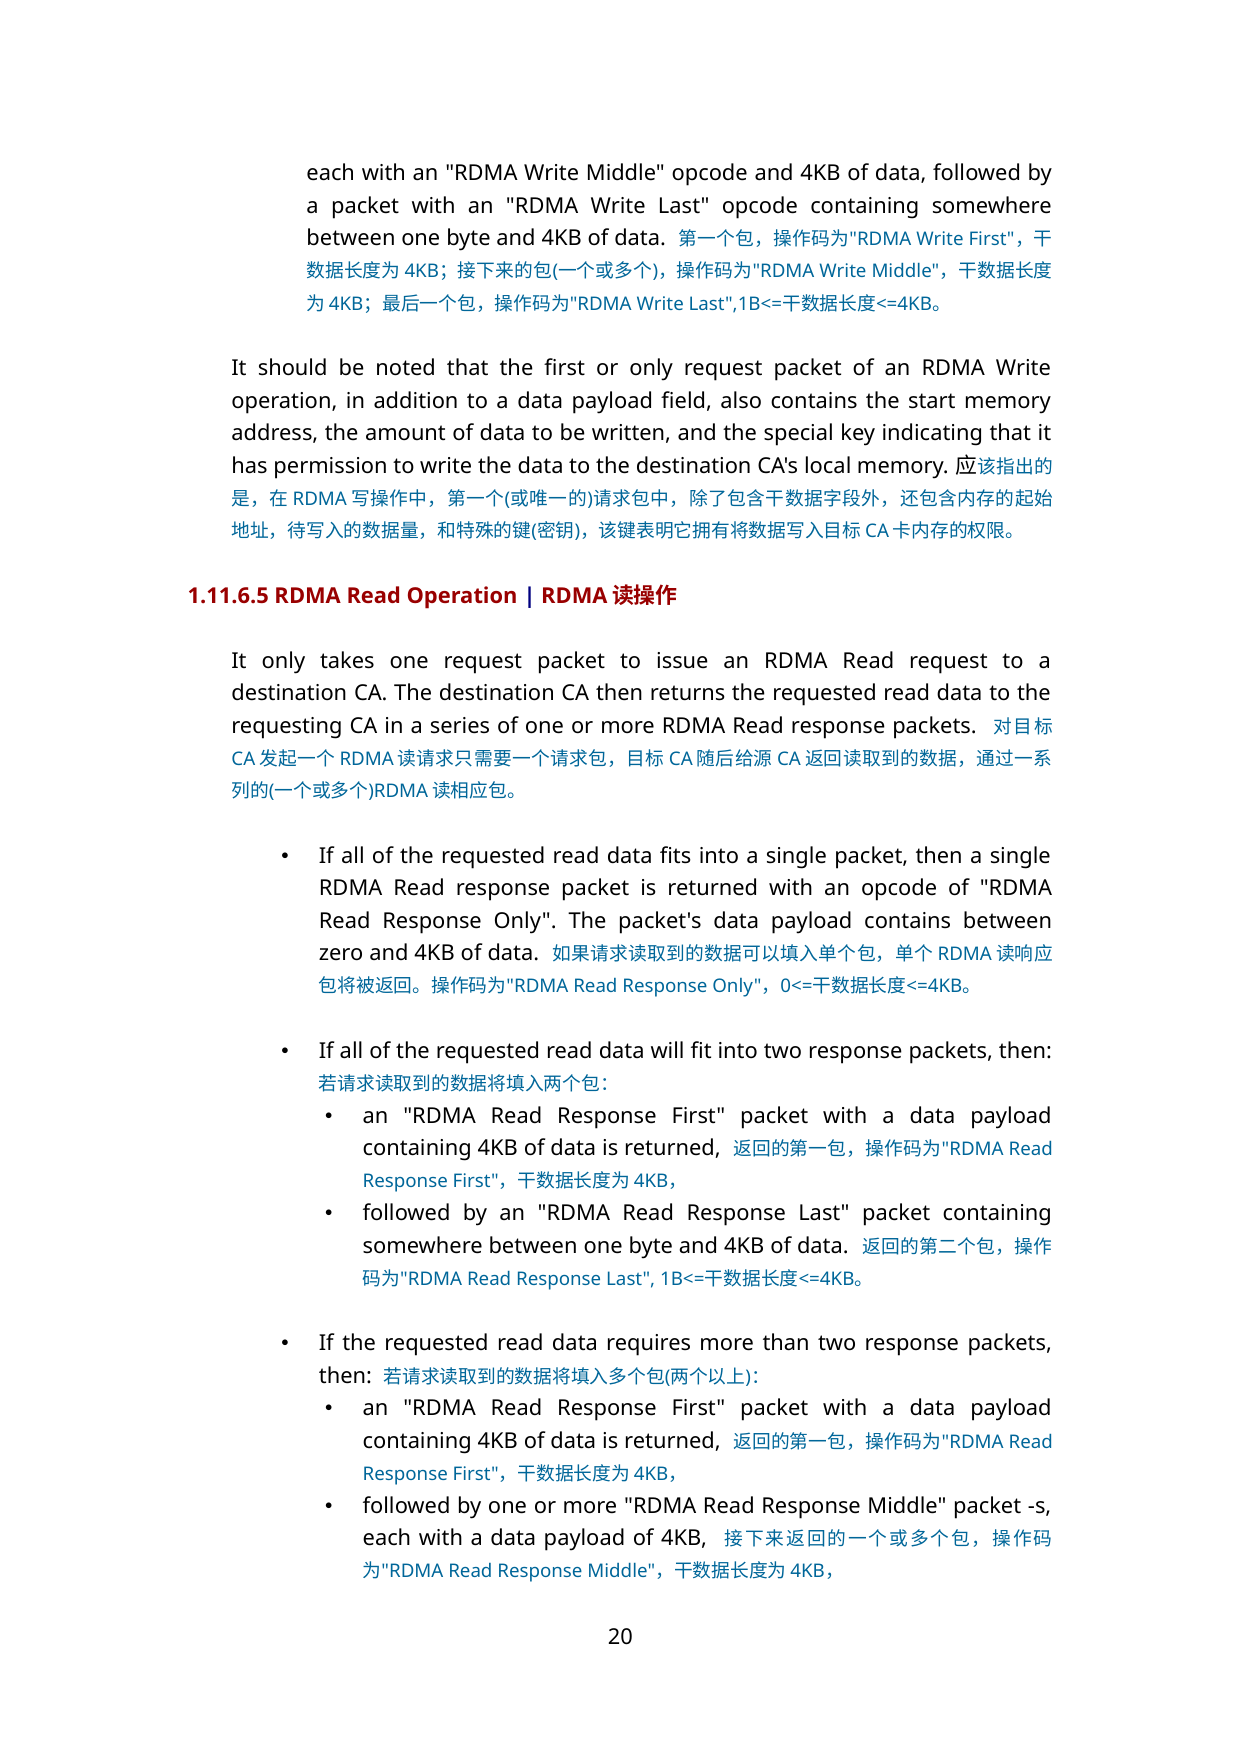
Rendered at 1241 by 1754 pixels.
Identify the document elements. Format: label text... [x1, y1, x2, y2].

list an "RDMA Read Response First" packet with a data payload containing 4KB of data is returned, 返回的第一包，操作码为"RDMA Read Response First"，干数据长度为4KB， [325, 1098, 1053, 1196]
picture [542, 1377, 548, 1385]
picture [941, 500, 951, 506]
picture [256, 525, 268, 538]
picture [911, 1140, 919, 1146]
picture [390, 531, 396, 539]
picture [364, 263, 377, 272]
picture [720, 1571, 726, 1579]
picture [1005, 271, 1011, 279]
picture [732, 954, 738, 962]
list each with an "RDMA Write Middle" opcode and 4KB of data, followed by a packet with an "RDMA Write Last" opcode containing somewhere between one byte and 4KB of data. 第一个包，操作码为"RDMA Write First"，干数据长度为4KB；接下来的包(一个或多个)，操作码为"RDMA Write Middle"，干数据长度为4KB；最后一个包，操作码为"RDMA Write Last",1B<=干数据长度<=4KB。 [269, 156, 1053, 318]
picture [697, 750, 707, 767]
picture [859, 296, 872, 305]
picture [279, 749, 287, 754]
picture [1035, 263, 1048, 272]
picture [828, 529, 839, 535]
picture [750, 299, 758, 308]
picture [722, 262, 730, 268]
picture [1018, 725, 1029, 731]
picture [631, 757, 642, 763]
list If all of the requested read data will fit into two response packets, then: 若请求读取到的数据将填入两个包： [281, 1033, 1053, 1098]
picture [751, 1563, 764, 1572]
picture [594, 1466, 607, 1475]
picture [985, 756, 991, 764]
text 1.11.6.5 RDMA Read Operation | RDMA读操作 [187, 578, 1053, 611]
picture [759, 750, 771, 759]
picture [911, 1433, 919, 1439]
picture [370, 1270, 378, 1276]
picture [234, 492, 247, 496]
picture [828, 304, 834, 312]
picture [751, 1279, 757, 1287]
text It only takes one request packet to issue an RDMA Read request to a destination CA. The destination CA then returns the requested read data to the requesting CA in a series of one or more RDMA Read response packets. 对目标CA发起一个RDMA读请求只需要一个请求包，目标CA随后给源CA返回读取到的数据，通过一系列的(一个或多个)RDMA读相应包。 [231, 643, 1053, 806]
picture [477, 1084, 483, 1092]
picture [594, 1173, 607, 1182]
picture [947, 759, 953, 767]
picture [476, 977, 484, 983]
picture [859, 986, 865, 994]
picture [994, 522, 1003, 528]
picture [968, 492, 974, 504]
list followed by one or more "RDMA Read Response Middle" packet -s, each with a data payload of 4KB, 接下来返回的一个或多个包，操作码为"RDMA Read Response Middle"，干数据长度为4KB， [325, 1488, 1053, 1586]
picture [844, 1274, 852, 1283]
picture [787, 522, 801, 526]
picture [922, 524, 928, 536]
picture [385, 295, 398, 300]
picture [659, 522, 663, 534]
picture [334, 271, 340, 279]
picture [706, 757, 711, 765]
picture [278, 492, 287, 497]
picture [1016, 489, 1024, 494]
picture [487, 532, 493, 539]
picture [401, 522, 418, 528]
picture [540, 295, 548, 301]
picture [813, 499, 819, 507]
list If the requested read data requires more than two response packets, then: 若请求读取到的数据将填入多个包(两个以上)： [281, 1326, 1053, 1391]
picture [819, 230, 827, 236]
picture [307, 522, 321, 526]
picture [1004, 466, 1011, 474]
picture [352, 490, 366, 494]
picture [889, 978, 902, 987]
list If all of the requested read data fits into a single packet, then a single RDMA Read response packet is returned with an opcode of "RDMA Read Response Only". The packet's data payload contains between zero and 4KB of data. 如果请求读取到的数据可以填入单个包，单个RDMA读响应包将被返回。操作码为"RDMA Read Response Only"，0<=干数据长度<=4KB。 [281, 838, 1053, 1001]
list followed by an "RDMA Read Response Last" packet containing somewhere between one byte and 4KB of data. 返回的第二个包，操作码为"RDMA Read Response Last", 1B<=干数据长度<=4KB。 [325, 1196, 1053, 1293]
picture [564, 1181, 570, 1189]
picture [781, 1271, 794, 1280]
picture [776, 531, 782, 539]
text It should be noted that the first or only request packet of an RDMA Write operation, in addition to a data payload field, also contains the start memory address, the amount of data to be written, and the special key indicating that it has permission to write the data to the destination CA's local memory. 应该指出的是，在RDMA写操作中，第一个(或唯一的)请求包中，除了包含干数据字段外，还包含内存的起始地址，待写入的数据量，和特殊的键(密钥)，该键表明它拥有将数据写入目标CA卡内存的权限。 [231, 351, 1053, 546]
picture [564, 1474, 570, 1482]
picture [1041, 1530, 1049, 1536]
list an "RDMA Read Response First" packet with a data payload containing 4KB of data is returned, 返回的第一包，操作码为"RDMA Read Response First"，干数据长度为4KB， [325, 1391, 1053, 1488]
picture [582, 945, 587, 953]
picture [749, 500, 759, 506]
